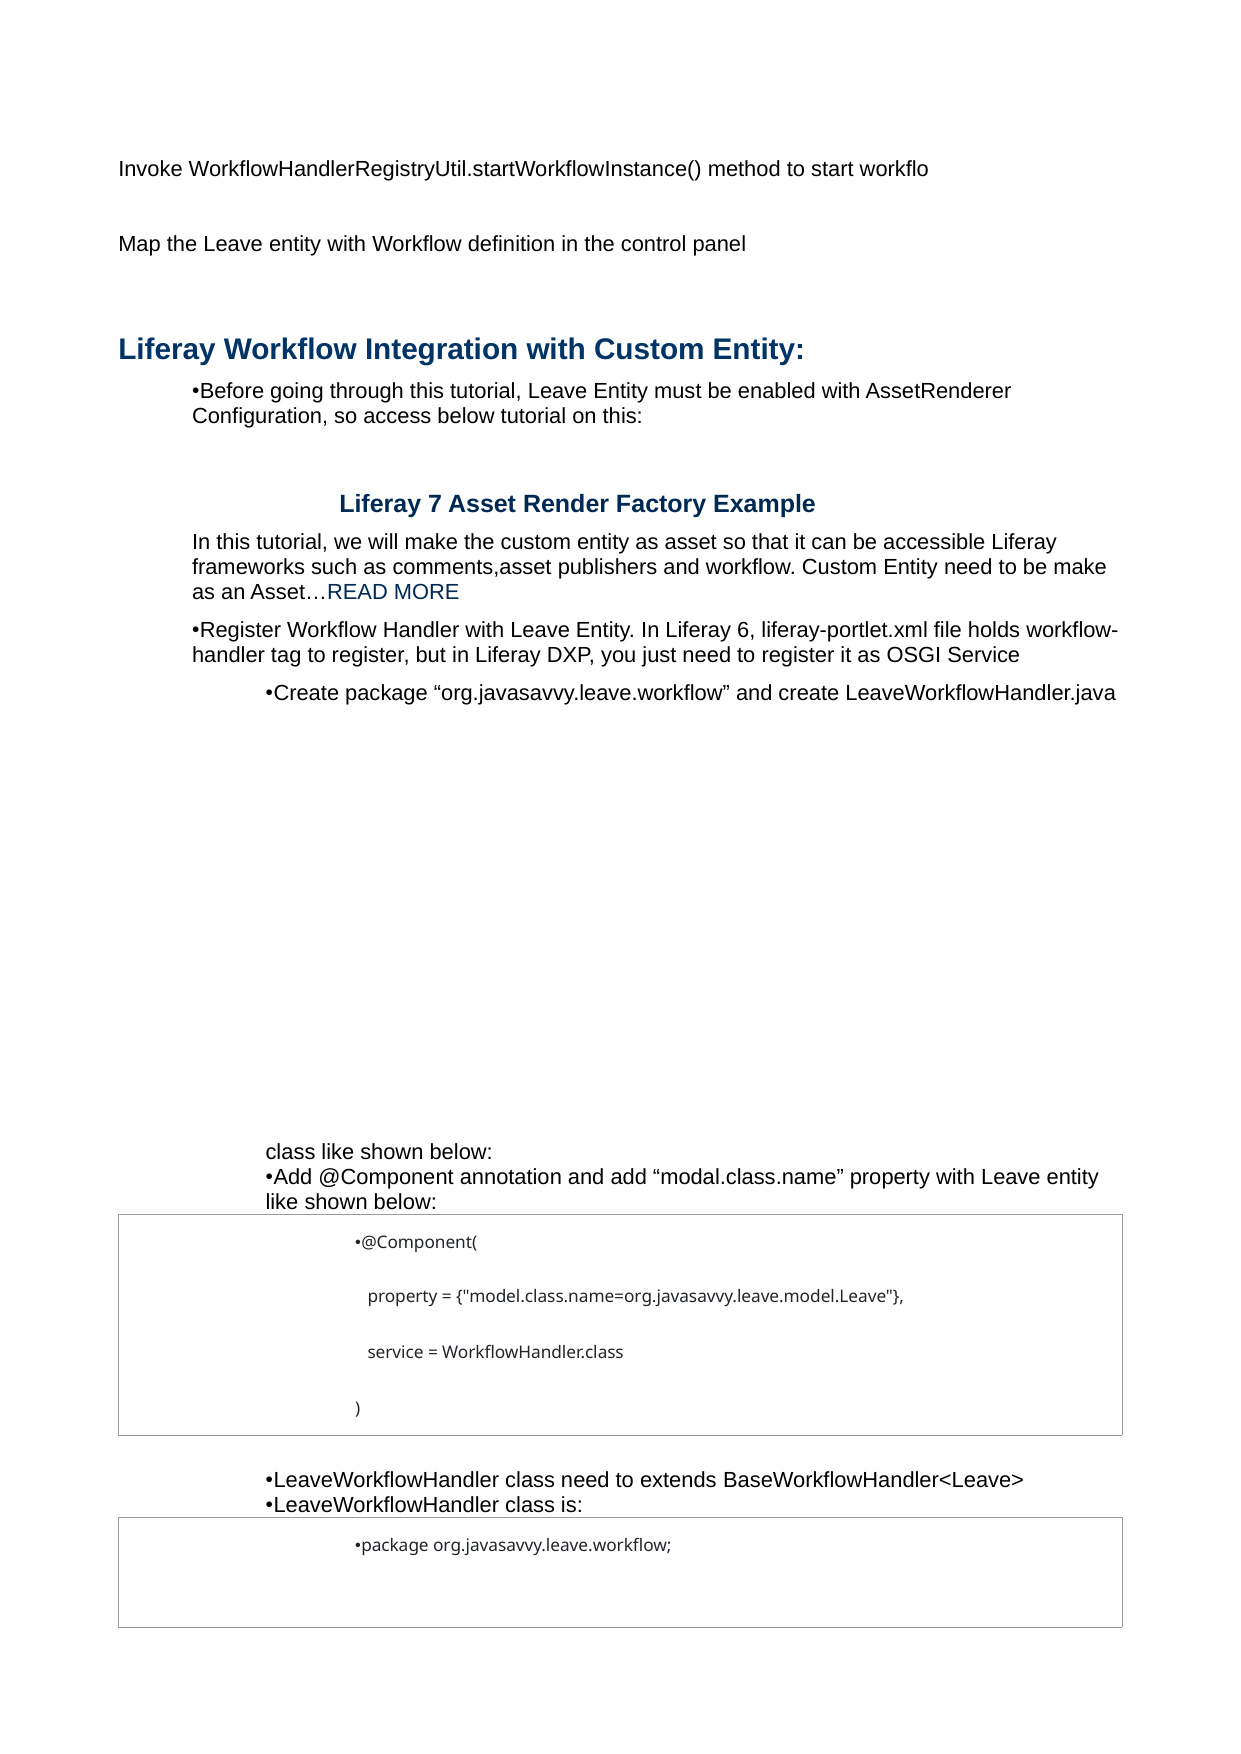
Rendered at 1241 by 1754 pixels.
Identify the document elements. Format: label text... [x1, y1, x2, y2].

list Add @Component annotation and add “modal.class.name” property with Leave entity like shown below: [118, 1164, 1122, 1214]
list In this tutorial, we will make the custom entity as asset so that it can be accessible Liferay frameworks such as comments,asset publishers and workflow. Custom Entity need to be make as an Asset…READ MORE [118, 529, 1122, 604]
list Create package “org.javasavvy.leave.workflow” and create LeaveWorkflowHandler.java class like shown below: [118, 680, 1122, 1164]
list property = {"model.class.name=org.javasavvy.leave.model.Leave"}, [119, 1269, 1122, 1309]
list @Component( [119, 1215, 1122, 1253]
text Map the Leave entity with Workflow definition in the control panel [118, 231, 1122, 256]
list service = WorkflowHandler.class [119, 1325, 1122, 1365]
subtitle Liferay 7 Asset Render Factory Example [118, 488, 1122, 518]
list Register Workflow Handler with Leave Entity. In Liferay 6, liferay-portlet.xml file holds workflow-handler tag to register, but in Liferay DXP, you just need to register it as OSGI Service [118, 617, 1122, 667]
list LeaveWorkflowHandler class need to extends BaseWorkflowHandler<Leave> [118, 1467, 1122, 1492]
text Invoke WorkflowHandlerRegistryUtil.startWorkflowInstance() method to start workflo [118, 156, 1122, 181]
subtitle Liferay Workflow Integration with Custom Entity: [118, 332, 1122, 366]
list ) [119, 1381, 1122, 1435]
list Before going through this tutorial, Leave Entity must be enabled with AssetRenderer Configuration, so access below tutorial on this: [118, 378, 1122, 429]
list package org.javasavvy.leave.workflow; [119, 1518, 1122, 1556]
list LeaveWorkflowHandler class is: [118, 1492, 1122, 1517]
